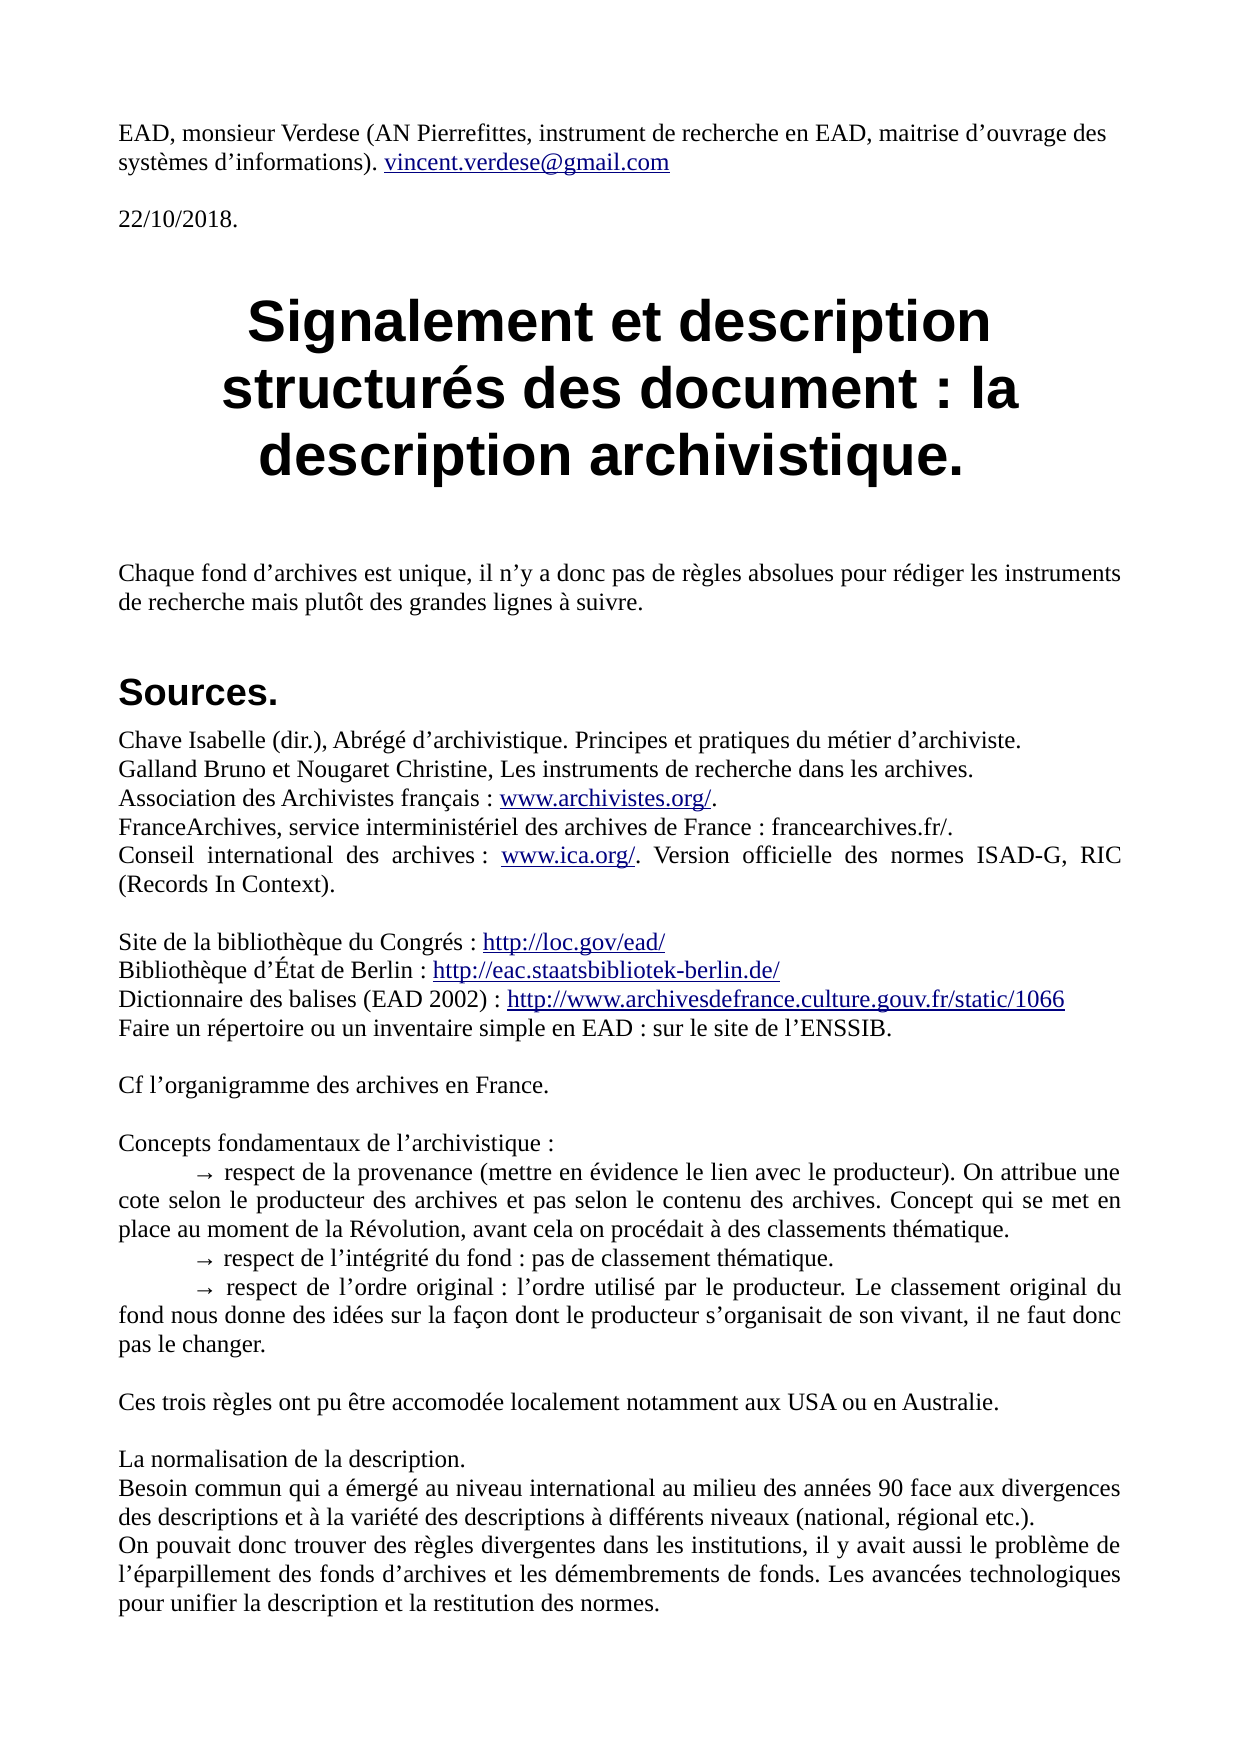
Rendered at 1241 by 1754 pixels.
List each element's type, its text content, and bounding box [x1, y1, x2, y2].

text Association des Archivistes français : www.archivistes.org/. [118, 783, 1122, 812]
text Bibliothèque d’État de Berlin : http://eac.staatsbibliotek-berlin.de/ [118, 956, 1122, 984]
text Concepts fondamentaux de l’archivistique : [118, 1128, 1122, 1157]
text Dictionnaire des balises (EAD 2002) : http://www.archivesdefrance.culture.gouv.fr/static/1066 [118, 984, 1122, 1013]
text Cf l’organigramme des archives en France. [118, 1071, 1122, 1099]
text Chaque fond d’archives est unique, il n’y a donc pas de règles absolues pour rédiger les instruments de recherche mais plutôt des grandes lignes à suivre. [118, 558, 1122, 616]
text La normalisation de la description. [118, 1444, 1122, 1473]
text FranceArchives, service interministériel des archives de France : francearchives.fr/. [118, 812, 1122, 841]
subtitle Sources. [118, 669, 1122, 713]
text Chave Isabelle (dir.), Abrégé d’archivistique. Principes et pratiques du métier d’archiviste. [118, 726, 1122, 754]
text Faire un répertoire ou un inventaire simple en EAD : sur le site de l’ENSSIB. [118, 1013, 1122, 1042]
text 22/10/2018. [118, 204, 1122, 233]
text → respect de l’intégrité du fond : pas de classement thématique. [118, 1243, 1122, 1272]
text Galland Bruno et Nougaret Christine, Les instruments de recherche dans les archives. [118, 754, 1122, 783]
title Signalement et description structurés des document : la description archivistique. [118, 287, 1122, 488]
text Ces trois règles ont pu être accomodée localement notamment aux USA ou en Australie. [118, 1387, 1122, 1416]
text On pouvait donc trouver des règles divergentes dans les institutions, il y avait aussi le problème de l’éparpillement des fonds d’archives et les démembrements de fonds. Les avancées technologiques pour unifier la description et la restitution des normes. [118, 1531, 1122, 1617]
text Site de la bibliothèque du Congrés : http://loc.gov/ead/ [118, 927, 1122, 956]
text → respect de la provenance (mettre en évidence le lien avec le producteur). On attribue une cote selon le producteur des archives et pas selon le contenu des archives. Concept qui se met en place au moment de la Révolution, avant cela on procédait à des classements thématique. [118, 1157, 1122, 1243]
text Besoin commun qui a émergé au niveau international au milieu des années 90 face aux divergences des descriptions et à la variété des descriptions à différents niveaux (national, régional etc.). [118, 1473, 1122, 1531]
text Conseil international des archives : www.ica.org/. Version officielle des normes ISAD-G, RIC (Records In Context). [118, 841, 1122, 898]
text → respect de l’ordre original : l’ordre utilisé par le producteur. Le classement original du fond nous donne des idées sur la façon dont le producteur s’organisait de son vivant, il ne faut donc pas le changer. [118, 1272, 1122, 1358]
text EAD, monsieur Verdese (AN Pierrefittes, instrument de recherche en EAD, maitrise d’ouvrage des systèmes d’informations). vincent.verdese@gmail.com [118, 118, 1122, 176]
